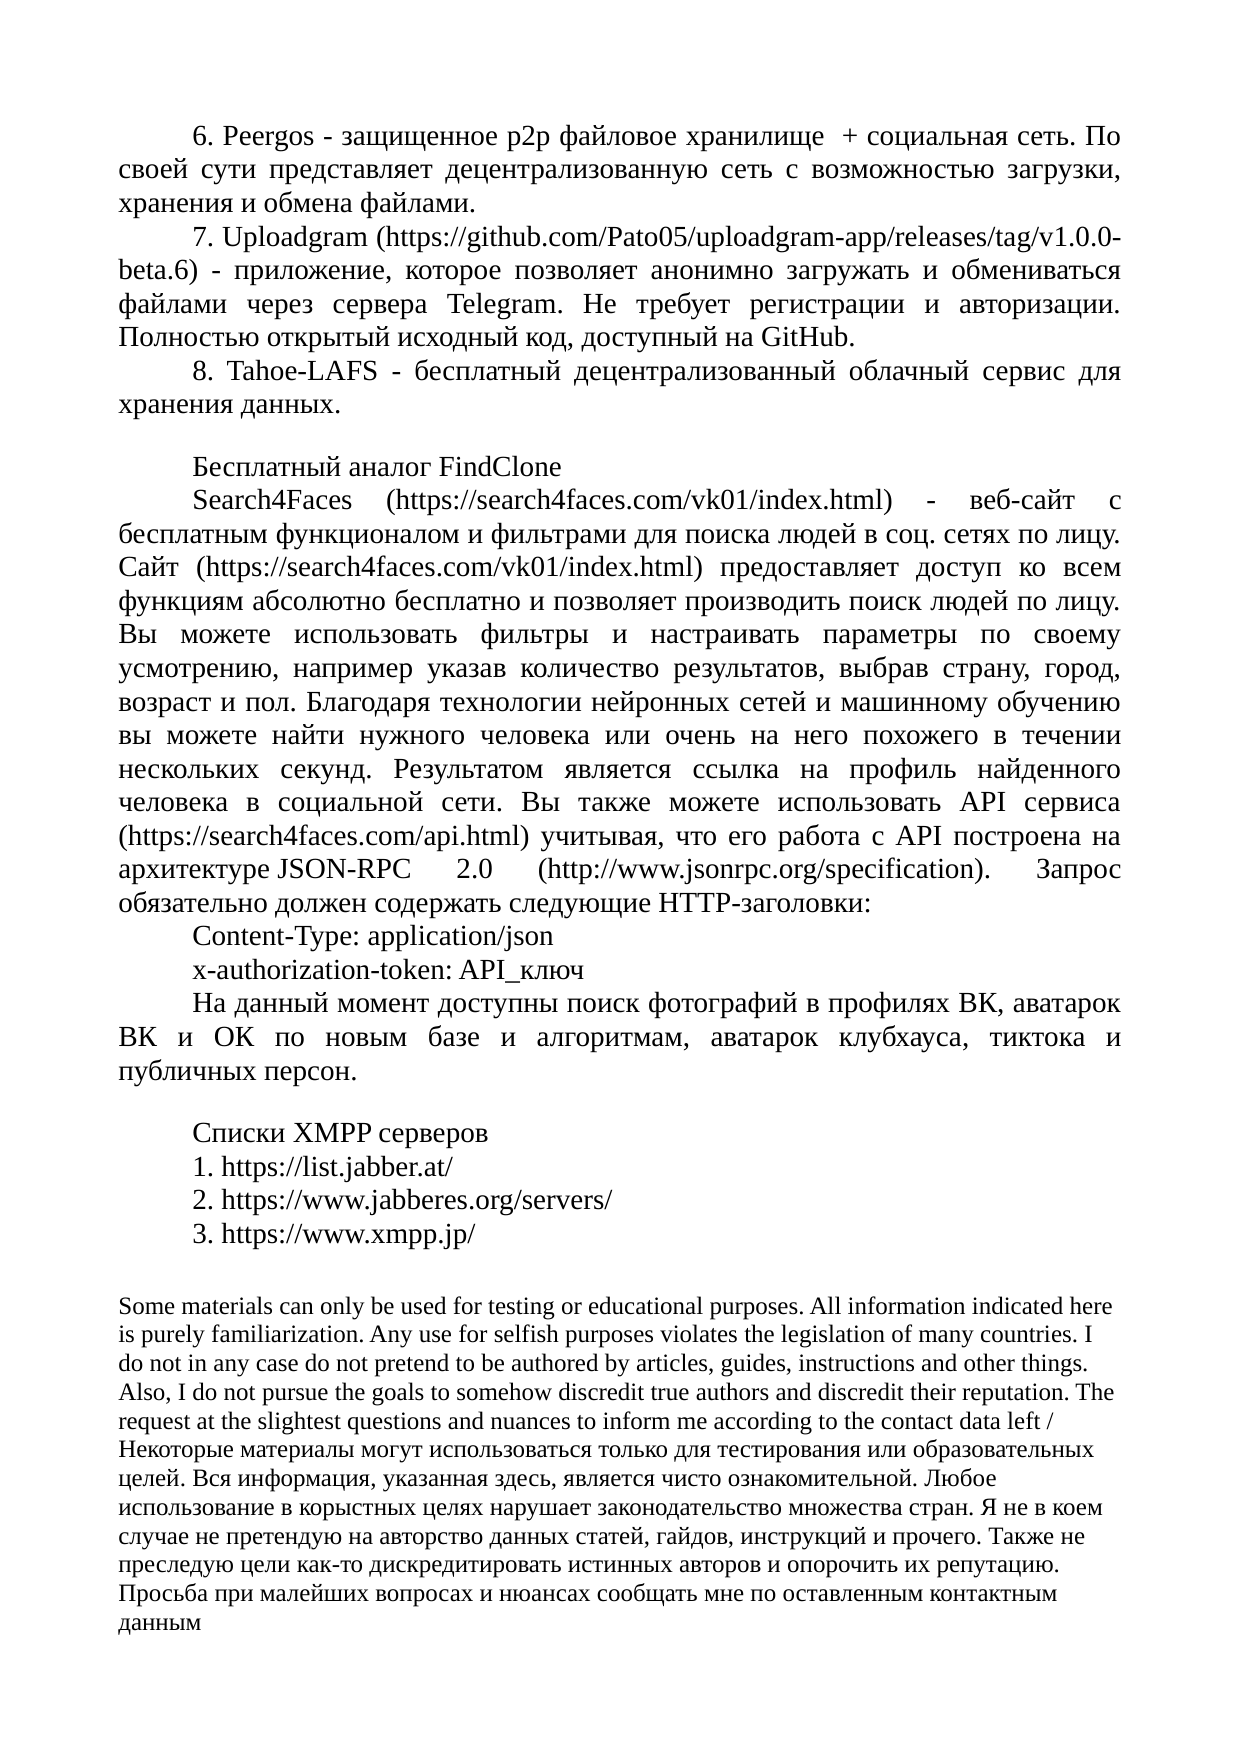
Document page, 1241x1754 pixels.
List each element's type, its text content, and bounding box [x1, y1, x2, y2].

text 3. https://www.xmpp.jp/ [118, 1216, 1122, 1249]
text 7. Uploadgram (https://github.com/Pato05/uploadgram-app/releases/tag/v1.0.0-beta.6) - приложение, которое позволяет анонимно загружать и обмениваться файлами через сервера Telegram. Не требует регистрации и авторизации. Полностью открытый исходный код, доступный на GitHub. [118, 219, 1122, 353]
text Content-Type: application/json [118, 918, 1122, 952]
text Бесплатный аналог FindClone [118, 449, 1122, 482]
text 8. Tahoe-LAFS - бесплатный децентрализованный облачный сервис для хранения данных. [118, 353, 1122, 420]
text Списки XMPP серверов [118, 1115, 1122, 1149]
text На данный момент доступны поиск фотографий в профилях ВК, аватарок ВК и ОК по новым базе и алгоритмам, аватарок клубхауса, тиктока и публичных персон. [118, 986, 1122, 1086]
text x-authorization-token: API_ключ [118, 952, 1122, 986]
text 6. Peergos - защищенное р2р файловое хранилище + социальная сеть. По своей сути представляет децентрализованную сеть с возможностью загрузки, хранения и обмена файлами. [118, 118, 1122, 219]
text Search4Faces (https://search4faces.com/vk01/index.html) - веб-сайт с бесплатным функционалом и фильтрами для поиска людей в соц. сетях по лицу. Сайт (https://search4faces.com/vk01/index.html) предоставляет доступ ко всем функциям абсолютно бесплатно и позволяет производить поиск людей по лицу. Вы можете использовать фильтры и настраивать параметры по своему усмотрению, например указав количество результатов, выбрав страну, город, возраст и пол. Благодаря технологии нейронных сетей и машинному обучению вы можете найти нужного человека или очень на него похожего в течении нескольких секунд. Результатом является ссылка на профиль найденного человека в социальной сети. Вы также можете использовать API сервиса (https://search4faces.com/api.html) учитывая, что его работа с API построена на архитектуре JSON-RPC 2.0 (http://www.jsonrpc.org/specification). Запрос обязательно должен содержать следующие HTTP-заголовки: [118, 482, 1122, 918]
text 1. https://list.jabber.at/ [118, 1149, 1122, 1182]
text 2. https://www.jabberes.org/servers/ [118, 1182, 1122, 1216]
